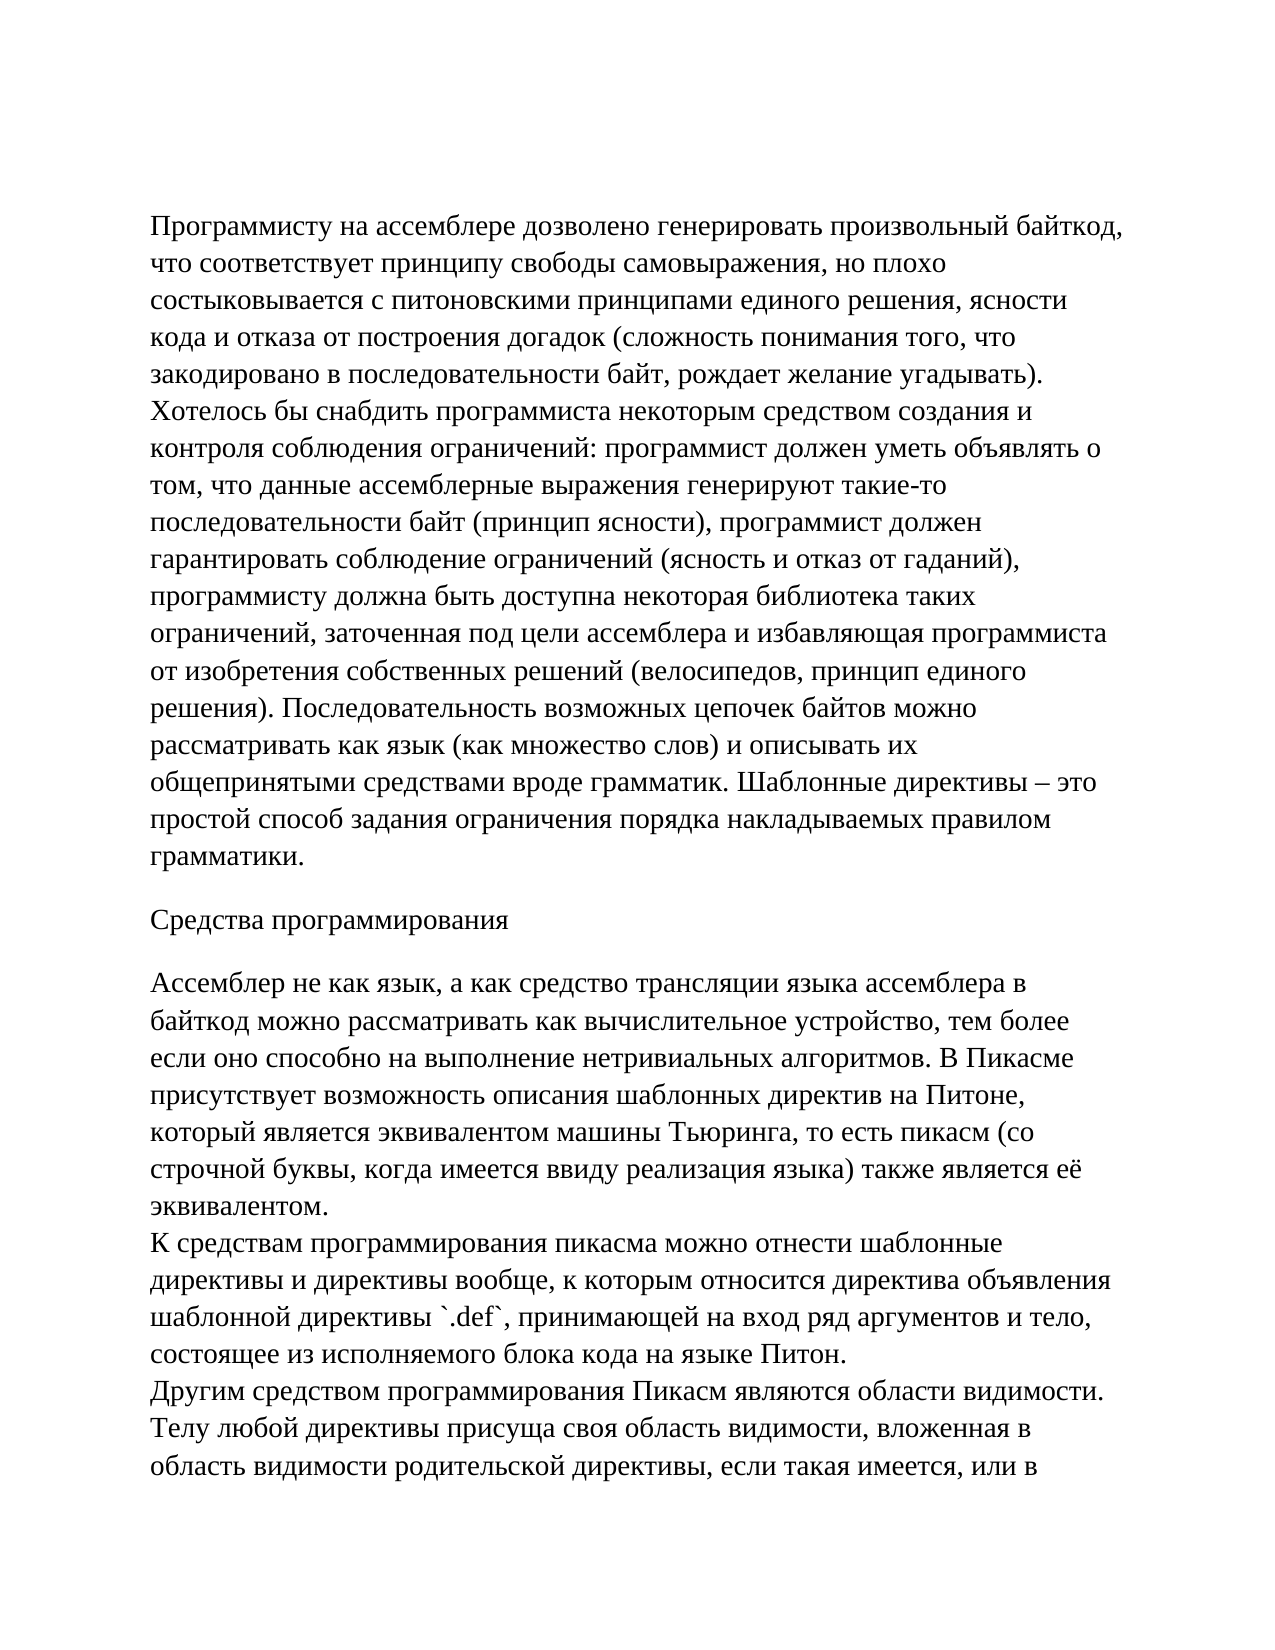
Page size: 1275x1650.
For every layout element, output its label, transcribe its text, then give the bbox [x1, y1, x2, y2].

list Программисту на ассемблере дозволено генерировать произвольный байткод, что соответствует принципу свободы самовыражения, но плохо состыковывается с питоновскими принципами единого решения, ясности кода и отказа от построения догадок (сложность понимания того, что закодировано в последовательности байт, рождает желание угадывать). Хотелось бы снабдить программиста некоторым средством создания и контроля соблюдения ограничений: программист должен уметь объявлять о том, что данные ассемблерные выражения генерируют такие-то последовательности байт (принцип ясности), программист должен гарантировать соблюдение ограничений (ясность и отказ от гаданий), программисту должна быть доступна некоторая библиотека таких ограничений, заточенная под цели ассемблера и избавляющая программиста от изобретения собственных решений (велосипедов, принцип единого решения). Последовательность возможных цепочек байтов можно рассматривать как язык (как множество слов) и описывать их общепринятыми средствами вроде грамматик. Шаблонные директивы – это простой способ задания ограничения порядка накладываемых правилом грамматики. [150, 209, 1125, 872]
text Другим средством программирования Пикасм являются области видимости. Телу любой директивы присуща своя область видимости, вложенная в область видимости родительской директивы, если такая имеется, или в [150, 1375, 1125, 1481]
text К средствам программирования пикасма можно отнести шаблонные директивы и директивы вообще, к которым относится директива объявления шаблонной директивы `.def`, принимающей на вход ряд аргументов и тело, состоящее из исполняемого блока кода на языке Питон. [150, 1226, 1125, 1370]
text Средства программирования [150, 903, 1125, 935]
text Ассемблер не как язык, а как средство трансляции языка ассемблера в байткод можно рассматривать как вычислительное устройство, тем более если оно способно на выполнение нетривиальных алгоритмов. В Пикасме присутствует возможность описания шаблонных директив на Питоне, который является эквивалентом машины Тьюринга, то есть пикасм (со строчной буквы, когда имеется ввиду реализация языка) также является её эквивалентом. [150, 967, 1125, 1222]
